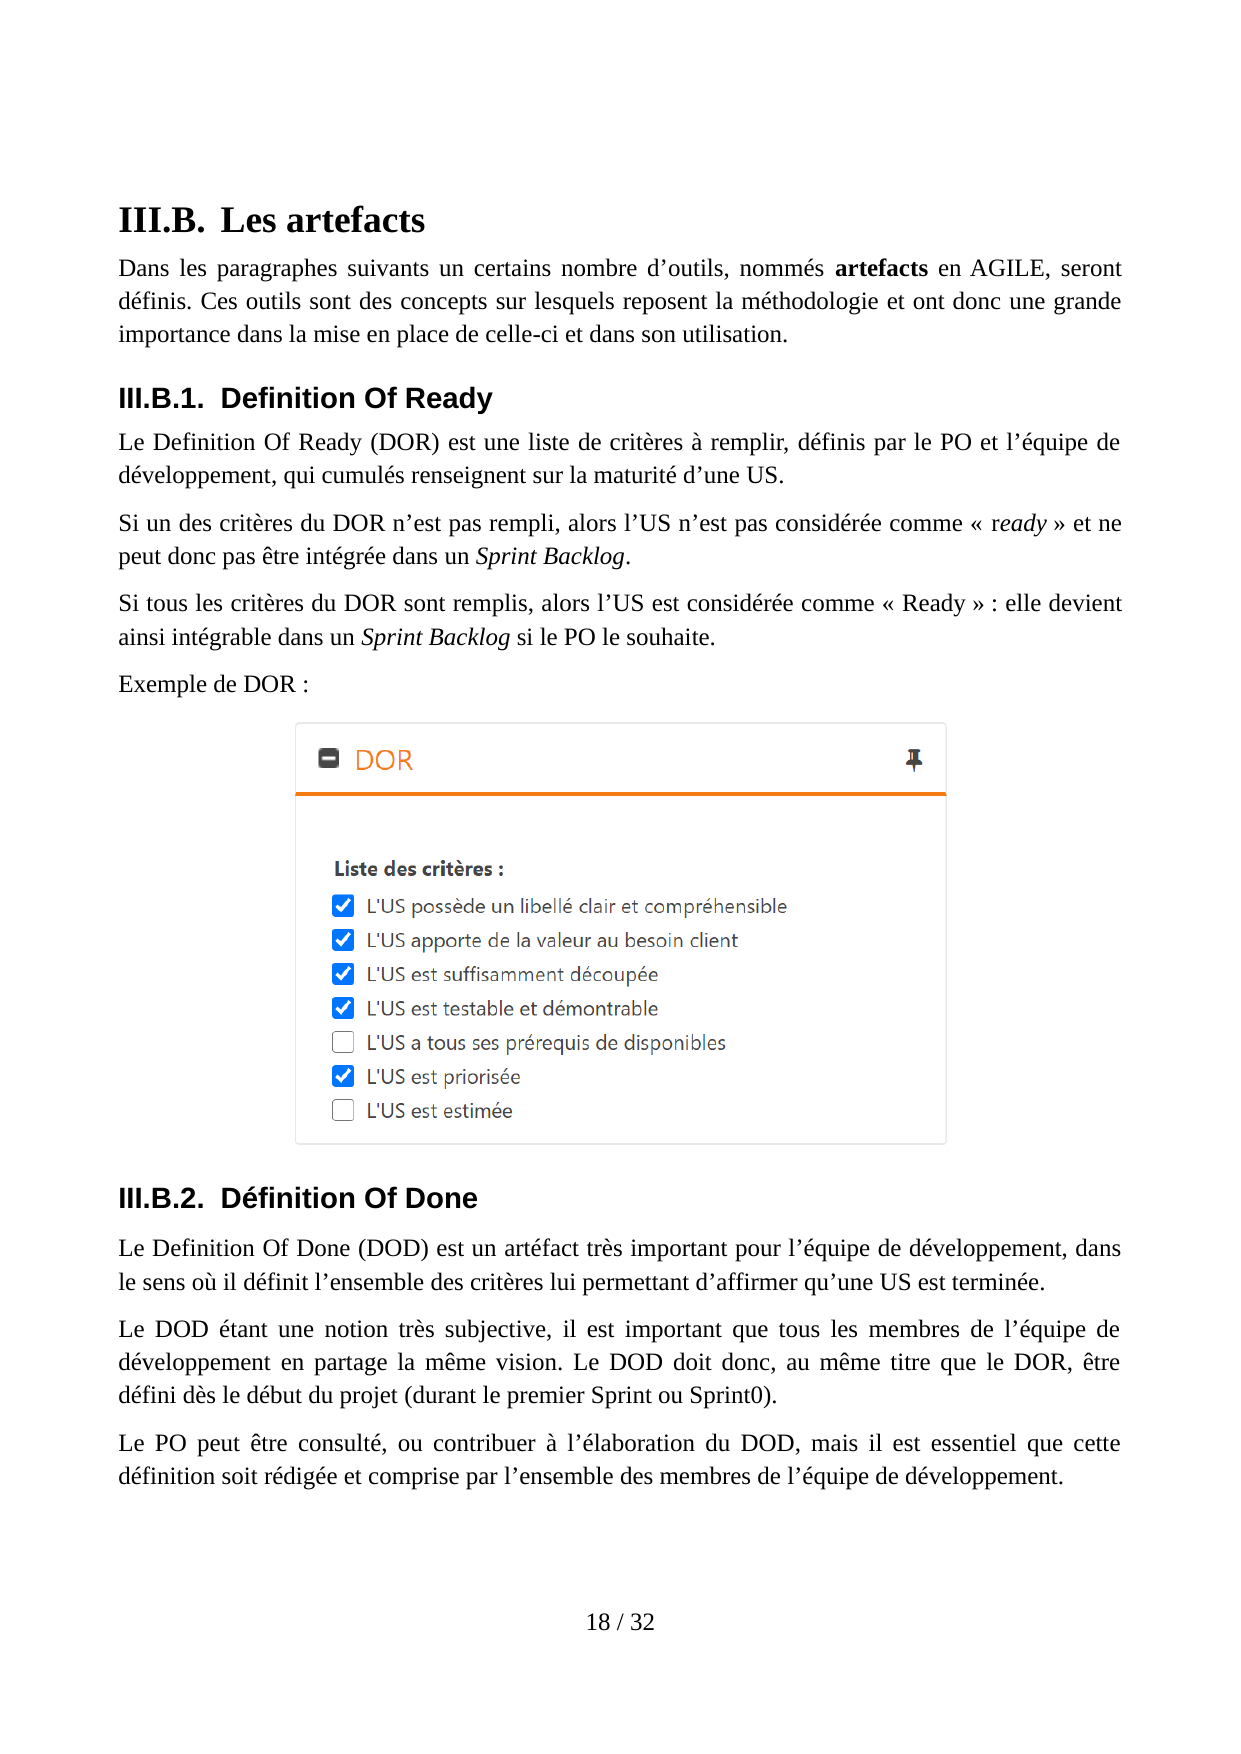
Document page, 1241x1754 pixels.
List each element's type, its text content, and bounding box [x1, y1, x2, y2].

text Si tous les critères du DOR sont remplis, alors l’US est considérée comme « Ready » : elle devient ainsi intégrable dans un Sprint Backlog si le PO le souhaite. [118, 588, 1122, 650]
subtitle Definition Of Ready [118, 381, 1122, 415]
text Si un des critères du DOR n’est pas rempli, alors l’US n’est pas considérée comme « ready » et ne peut donc pas être intégrée dans un Sprint Backlog. [118, 508, 1122, 570]
text Dans les paragraphes suivants un certains nombre d’outils, nommés artefacts en AGILE, seront définis. Ces outils sont des concepts sur lesquels reposent la méthodologie et ont donc une grande importance dans la mise en place de celle-ci et dans son utilisation. [118, 253, 1122, 348]
text Exemple de DOR : [118, 669, 1122, 698]
subtitle Définition Of Done [118, 1181, 1122, 1215]
text Le DOD étant une notion très subjective, il est important que tous les membres de l’équipe de développement en partage la même vision. Le DOD doit donc, au même titre que le DOR, être défini dès le début du projet (durant le premier Sprint ou Sprint0). [118, 1314, 1122, 1409]
text Le PO peut être consulté, ou contribuer à l’élaboration du DOD, mais il est essentiel que cette définition soit rédigée et comprise par l’ensemble des membres de l’équipe de développement. [118, 1428, 1122, 1490]
text Le Definition Of Ready (DOR) est une liste de critères à remplir, définis par le PO et l’équipe de développement, qui cumulés renseignent sur la maturité d’une US. [118, 427, 1122, 489]
subtitle Les artefacts [118, 197, 1122, 240]
text Le Definition Of Done (DOD) est un artéfact très important pour l’équipe de développement, dans le sens où il définit l’ensemble des critères lui permettant d’affirmer qu’une US est terminée. [118, 1233, 1122, 1295]
picture [290, 716, 950, 1148]
